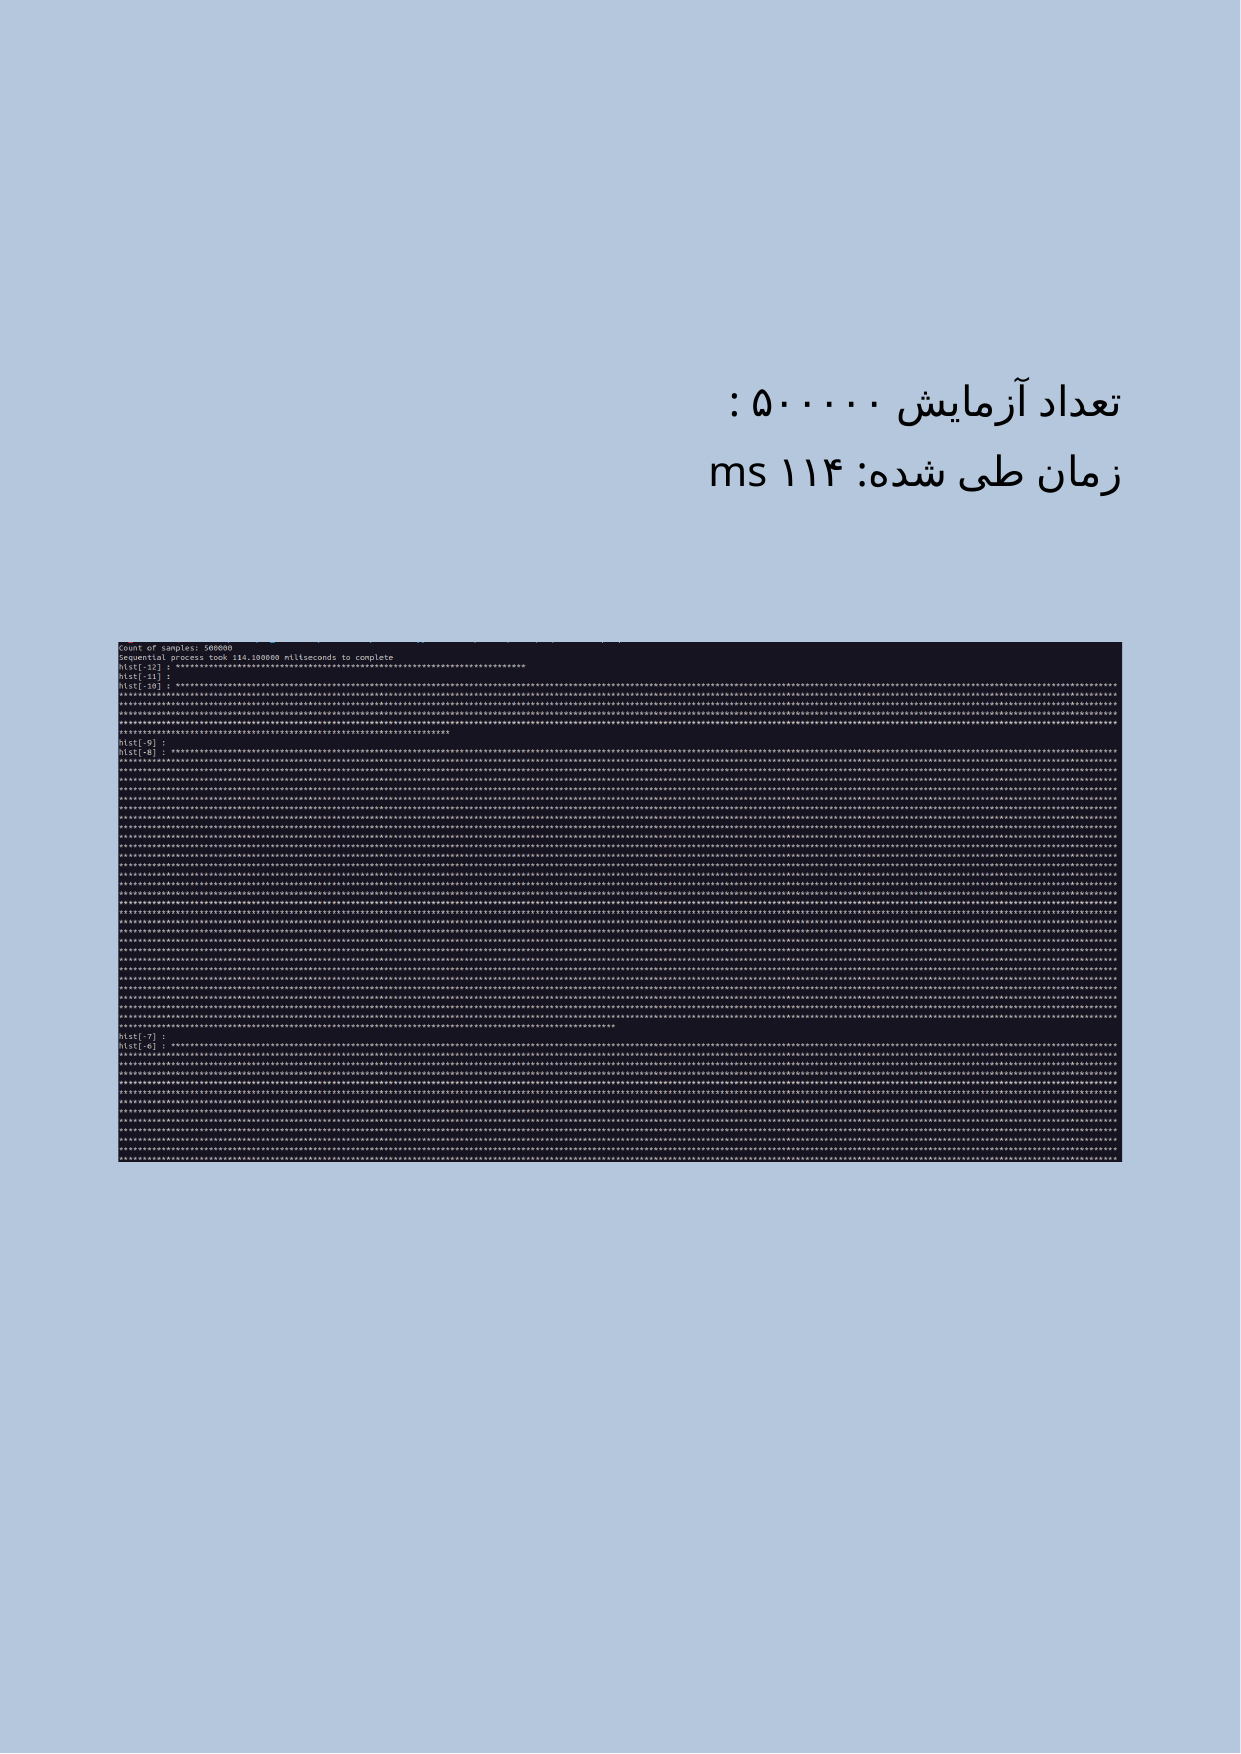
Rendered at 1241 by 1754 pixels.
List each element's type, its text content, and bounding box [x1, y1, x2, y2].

text تعداد آزمایش ۵۰۰۰۰۰ : [118, 379, 1122, 433]
picture [118, 642, 1123, 1162]
text زمان طی شده: ۱۱۴ ms [118, 441, 1122, 503]
